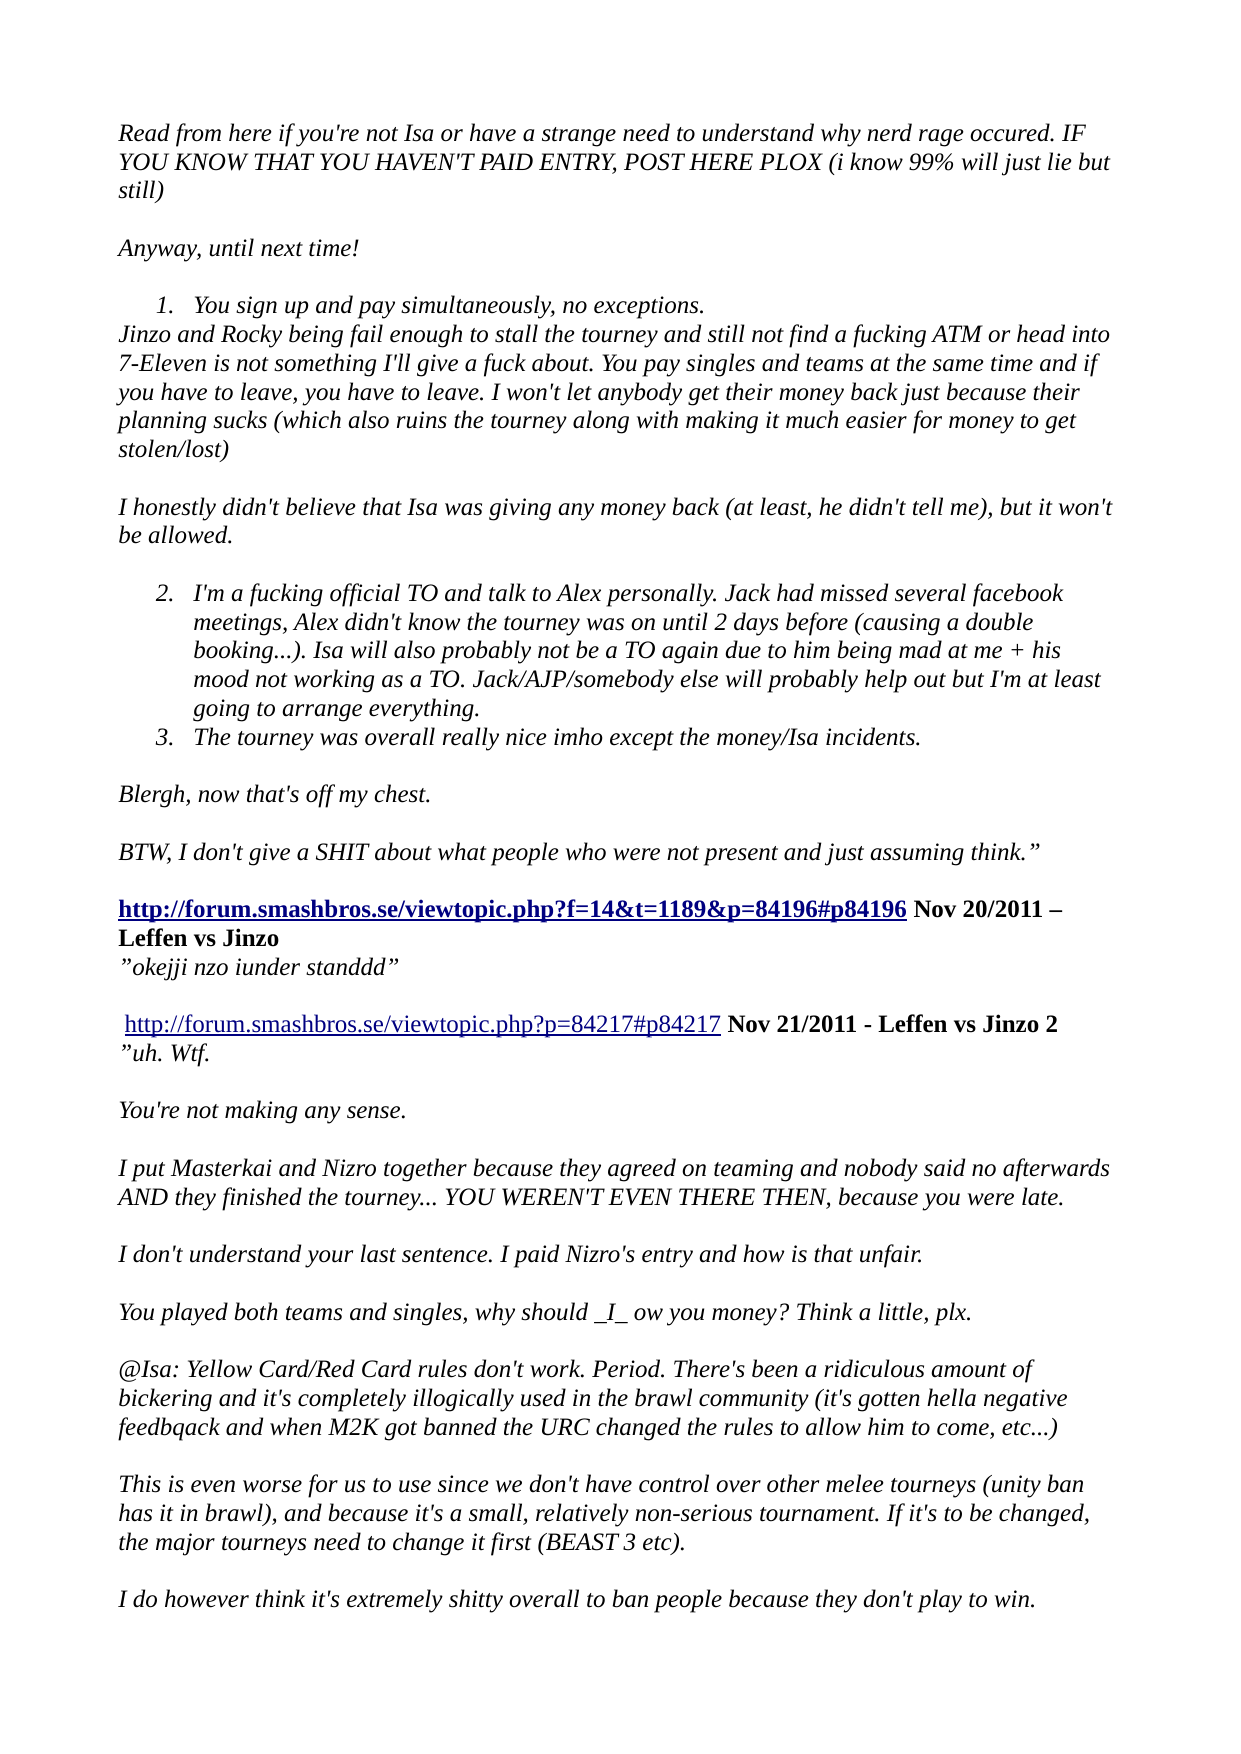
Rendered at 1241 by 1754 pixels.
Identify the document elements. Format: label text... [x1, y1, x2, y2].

text I don't understand your last sentence. I paid Nizro's entry and how is that unfair. [118, 1239, 1122, 1268]
list The tourney was overall really nice imho except the money/Isa incidents. [156, 722, 1122, 751]
text http://forum.smashbros.se/viewtopic.php?p=84217#p84217 Nov 21/2011 - Leffen vs Jinzo 2 [118, 1009, 1122, 1038]
text http://forum.smashbros.se/viewtopic.php?f=14&t=1189&p=84196#p84196 Nov 20/2011 – Leffen vs Jinzo [118, 894, 1122, 952]
text I honestly didn't believe that Isa was giving any money back (at least, he didn't tell me), but it won't be allowed. [118, 492, 1122, 549]
text You played both teams and singles, why should _I_ ow you money? Think a little, plx. [118, 1297, 1122, 1326]
text You're not making any sense. [118, 1096, 1122, 1124]
text Jinzo and Rocky being fail enough to stall the tourney and still not find a fucking ATM or head into 7-Eleven is not something I'll give a fuck about. You pay singles and teams at the same time and if you have to leave, you have to leave. I won't let anybody get their money back just because their planning sucks (which also ruins the tourney along with making it much easier for money to get stolen/lost) [118, 319, 1122, 463]
text This is even worse for us to use since we don't have control over other melee tourneys (unity ban has it in brawl), and because it's a small, relatively non-serious tournament. If it's to be changed, the major tourneys need to change it first (BEAST 3 etc). [118, 1469, 1122, 1556]
text Read from here if you're not Isa or have a strange need to understand why nerd rage occured. IF YOU KNOW THAT YOU HAVEN'T PAID ENTRY, POST HERE PLOX (i know 99% will just lie but still) [118, 118, 1122, 204]
text I do however think it's extremely shitty overall to ban people because they don't play to win. [118, 1584, 1122, 1613]
text @Isa: Yellow Card/Red Card rules don't work. Period. There's been a ridiculous amount of bickering and it's completely illogically used in the brawl community (it's gotten hella negative feedbqack and when M2K got banned the URC changed the rules to allow him to come, etc...) [118, 1354, 1122, 1441]
text I put Masterkai and Nizro together because they agreed on teaming and nobody said no afterwards AND they finished the tourney... YOU WEREN'T EVEN THERE THEN, because you were late. [118, 1153, 1122, 1211]
text ”okejji nzo iunder standdd” [118, 952, 1122, 981]
text BTW, I don't give a SHIT about what people who were not present and just assuming think.” [118, 837, 1122, 866]
text Blergh, now that's off my chest. [118, 779, 1122, 808]
list You sign up and pay simultaneously, no exceptions. [156, 291, 1122, 319]
text Anyway, until next time! [118, 233, 1122, 262]
text ”uh. Wtf. [118, 1038, 1122, 1067]
list I'm a fucking official TO and talk to Alex personally. Jack had missed several facebook meetings, Alex didn't know the tourney was on until 2 days before (causing a double booking...). Isa will also probably not be a TO again due to him being mad at me + his mood not working as a TO. Jack/AJP/somebody else will probably help out but I'm at least going to arrange everything. [156, 578, 1122, 722]
